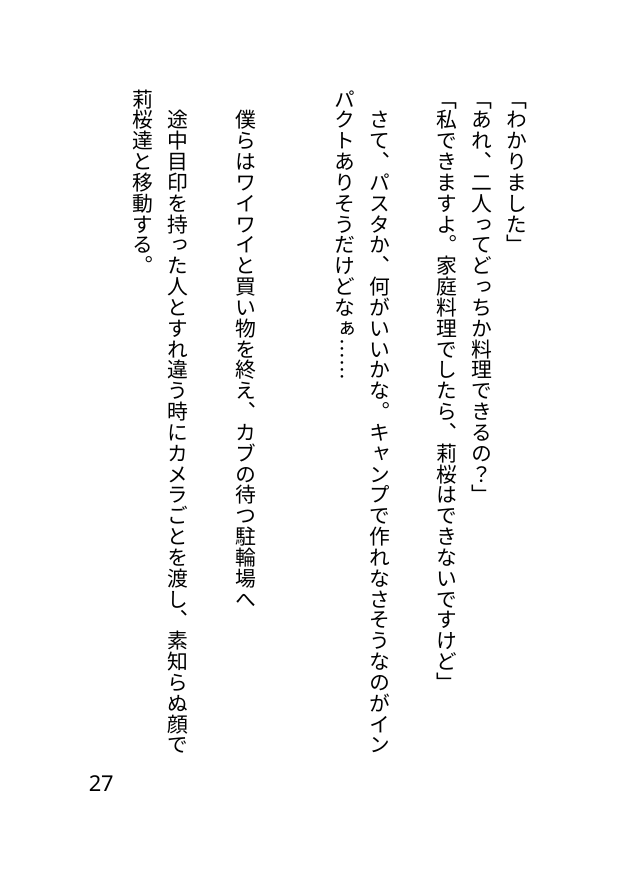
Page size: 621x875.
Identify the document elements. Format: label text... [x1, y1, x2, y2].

text 「わかりました」 [501, 88, 532, 768]
text 「私できますよ。家庭料理でしたら、莉桜はできないですけど」 [432, 88, 462, 768]
text 僕らはワイワイと買い物を終え、カブの待つ駐輪場へ [230, 88, 260, 768]
text さて、パスタか、何がいいかな。キャンプで作れなさそうなのがインパクトありそうだけどなぁ…… [330, 88, 395, 768]
text 「あれ、二人ってどっちか料理できるの？」 [467, 88, 497, 768]
text 途中目印を持った人とすれ違う時にカメラごとを渡し、素知らぬ顔で莉桜達と移動する。 [128, 88, 193, 768]
